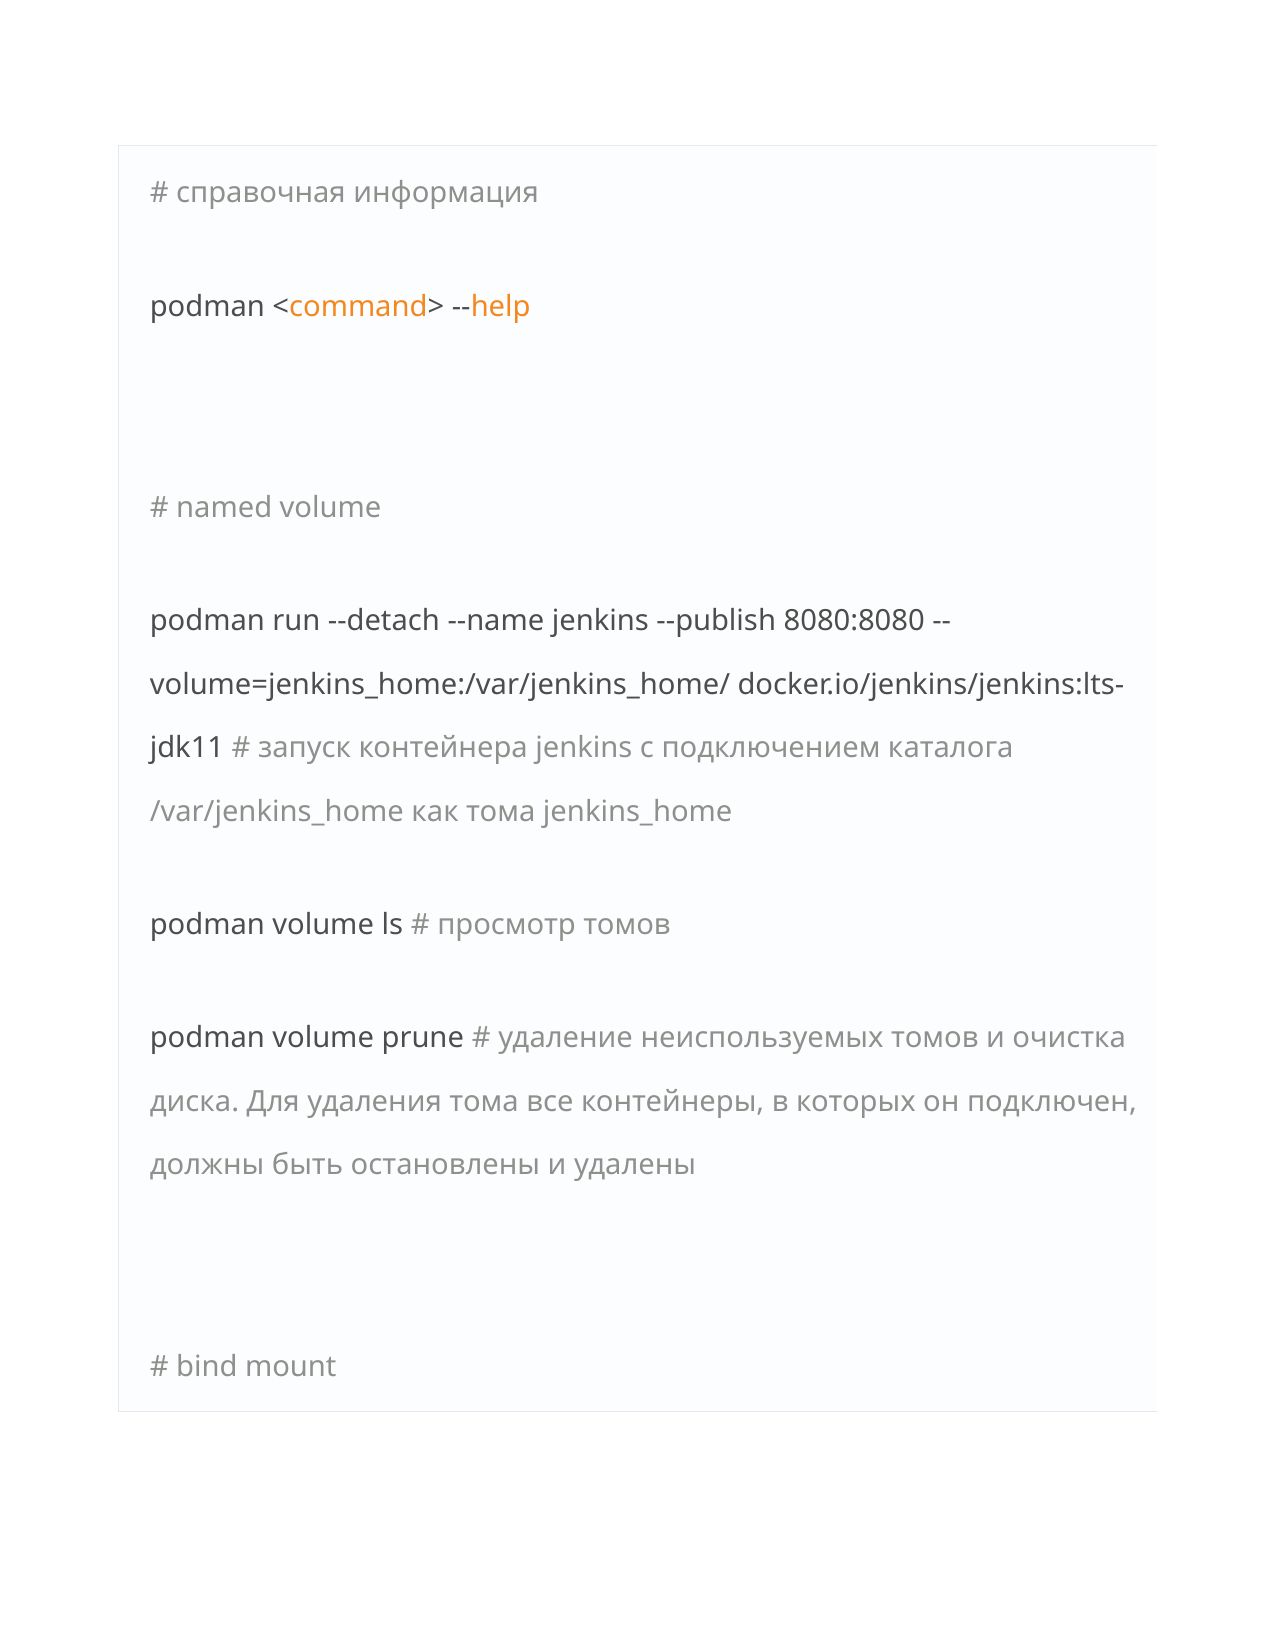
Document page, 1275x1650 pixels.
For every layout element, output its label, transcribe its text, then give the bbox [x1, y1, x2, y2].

text # справочная информация [119, 146, 1157, 211]
text podman <command> --help [119, 258, 1157, 324]
text podman run --detach --name jenkins --publish 8080:8080 --volume=jenkins_home:/var/jenkins_home/ docker.io/jenkins/jenkins:lts-jdk11 # запуск контейнера jenkins с подключением каталога /var/jenkins_home как тома jenkins_home [119, 573, 1157, 829]
text # named volume [119, 459, 1157, 526]
text # bind mount [119, 1318, 1157, 1411]
text podman volume ls # просмотр томов [119, 877, 1157, 943]
text podman volume prune # удаление неиспользуемых томов и очистка диска. Для удаления тома все контейнеры, в которых он подключен, должны быть остановлены и удалены [119, 990, 1157, 1183]
